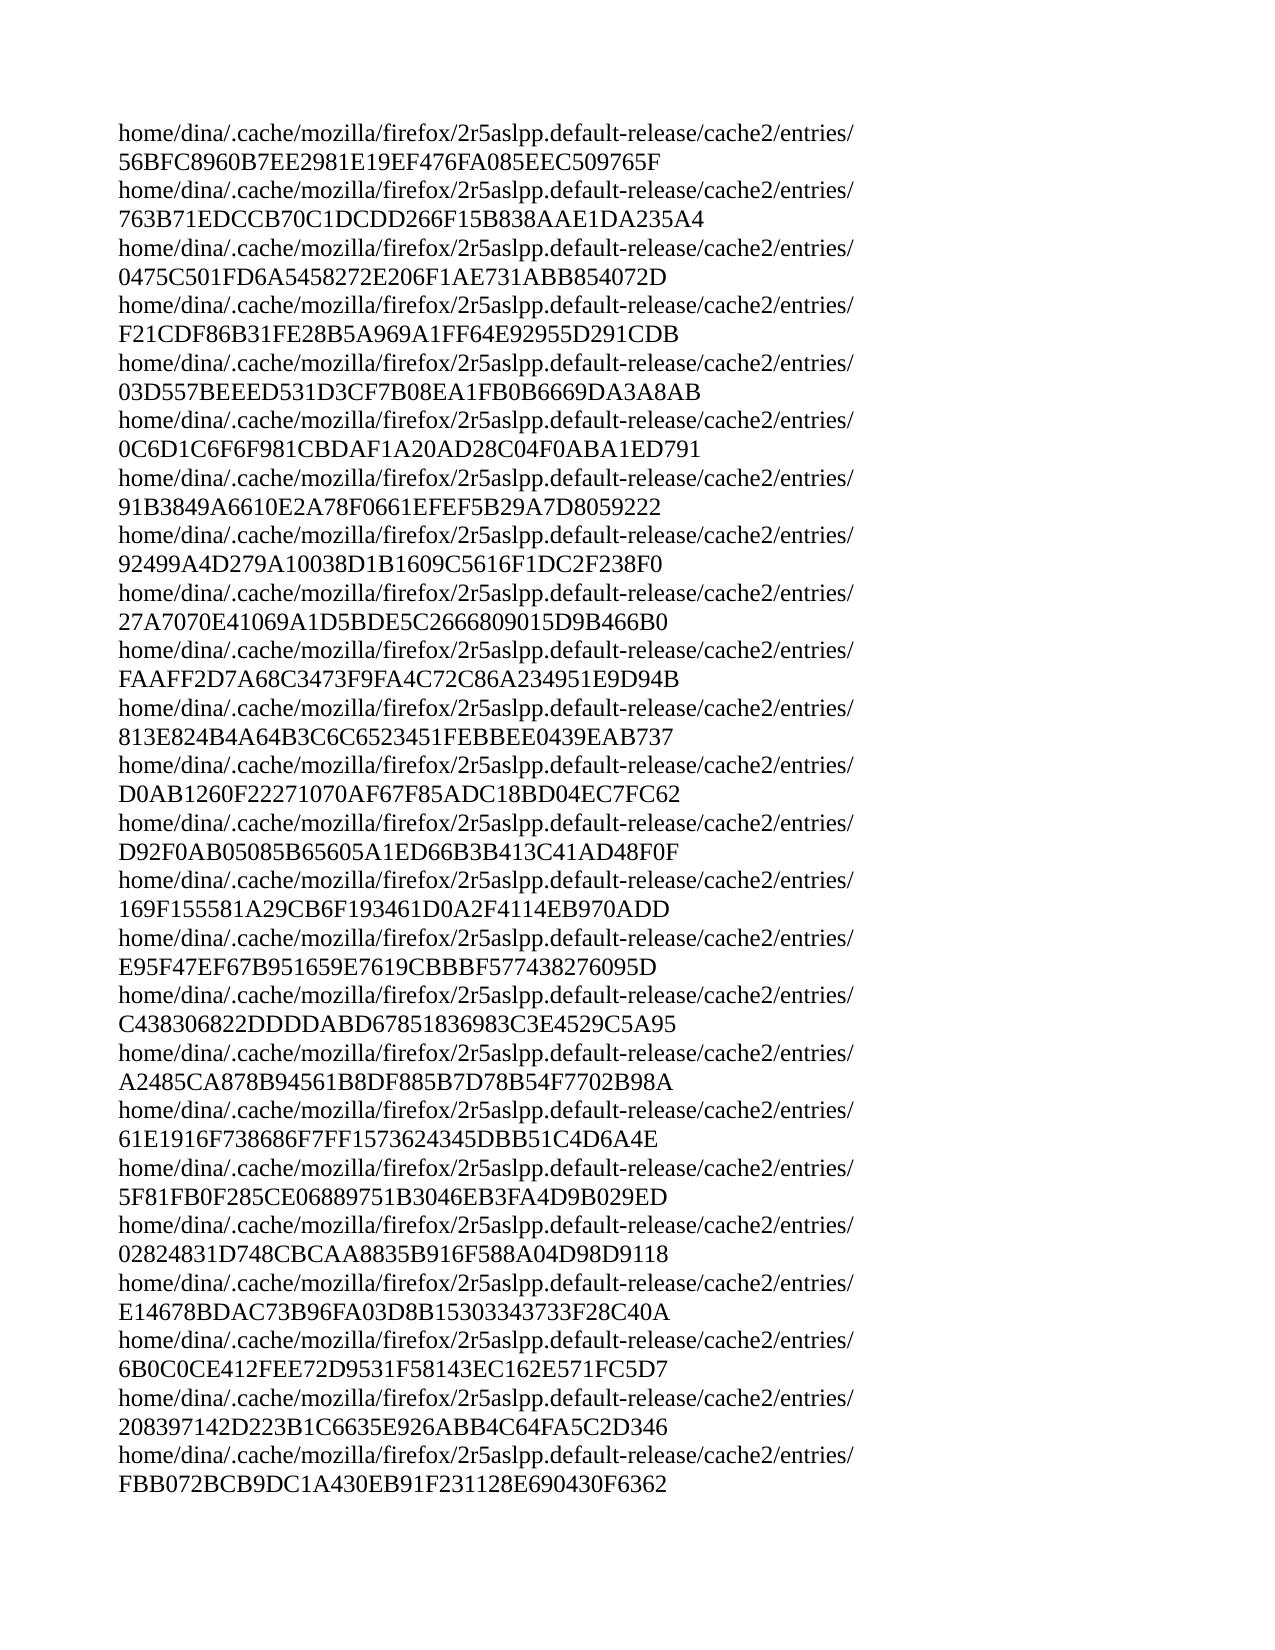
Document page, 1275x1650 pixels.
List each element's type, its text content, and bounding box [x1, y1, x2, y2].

text home/dina/.cache/mozilla/firefox/2r5aslpp.default-release/cache2/entries/27A7070E41069A1D5BDE5C2666809015D9B466B0 [118, 578, 1157, 636]
text home/dina/.cache/mozilla/firefox/2r5aslpp.default-release/cache2/entries/E95F47EF67B951659E7619CBBBF577438276095D [118, 923, 1157, 981]
text home/dina/.cache/mozilla/firefox/2r5aslpp.default-release/cache2/entries/FAAFF2D7A68C3473F9FA4C72C86A234951E9D94B [118, 636, 1157, 693]
text home/dina/.cache/mozilla/firefox/2r5aslpp.default-release/cache2/entries/D92F0AB05085B65605A1ED66B3B413C41AD48F0F [118, 808, 1157, 866]
text home/dina/.cache/mozilla/firefox/2r5aslpp.default-release/cache2/entries/FBB072BCB9DC1A430EB91F231128E690430F6362 [118, 1441, 1157, 1498]
text home/dina/.cache/mozilla/firefox/2r5aslpp.default-release/cache2/entries/169F155581A29CB6F193461D0A2F4114EB970ADD [118, 866, 1157, 923]
text home/dina/.cache/mozilla/firefox/2r5aslpp.default-release/cache2/entries/A2485CA878B94561B8DF885B7D78B54F7702B98A [118, 1038, 1157, 1096]
text home/dina/.cache/mozilla/firefox/2r5aslpp.default-release/cache2/entries/6B0C0CE412FEE72D9531F58143EC162E571FC5D7 [118, 1326, 1157, 1383]
text home/dina/.cache/mozilla/firefox/2r5aslpp.default-release/cache2/entries/0C6D1C6F6F981CBDAF1A20AD28C04F0ABA1ED791 [118, 406, 1157, 463]
text home/dina/.cache/mozilla/firefox/2r5aslpp.default-release/cache2/entries/763B71EDCCB70C1DCDD266F15B838AAE1DA235A4 [118, 176, 1157, 233]
text home/dina/.cache/mozilla/firefox/2r5aslpp.default-release/cache2/entries/03D557BEEED531D3CF7B08EA1FB0B6669DA3A8AB [118, 348, 1157, 406]
text home/dina/.cache/mozilla/firefox/2r5aslpp.default-release/cache2/entries/0475C501FD6A5458272E206F1AE731ABB854072D [118, 233, 1157, 291]
text home/dina/.cache/mozilla/firefox/2r5aslpp.default-release/cache2/entries/208397142D223B1C6635E926ABB4C64FA5C2D346 [118, 1383, 1157, 1441]
text home/dina/.cache/mozilla/firefox/2r5aslpp.default-release/cache2/entries/5F81FB0F285CE06889751B3046EB3FA4D9B029ED [118, 1153, 1157, 1211]
text home/dina/.cache/mozilla/firefox/2r5aslpp.default-release/cache2/entries/C438306822DDDDABD67851836983C3E4529C5A95 [118, 981, 1157, 1038]
text home/dina/.cache/mozilla/firefox/2r5aslpp.default-release/cache2/entries/56BFC8960B7EE2981E19EF476FA085EEC509765F [118, 118, 1157, 176]
text home/dina/.cache/mozilla/firefox/2r5aslpp.default-release/cache2/entries/91B3849A6610E2A78F0661EFEF5B29A7D8059222 [118, 463, 1157, 521]
text home/dina/.cache/mozilla/firefox/2r5aslpp.default-release/cache2/entries/813E824B4A64B3C6C6523451FEBBEE0439EAB737 [118, 693, 1157, 751]
text home/dina/.cache/mozilla/firefox/2r5aslpp.default-release/cache2/entries/D0AB1260F22271070AF67F85ADC18BD04EC7FC62 [118, 751, 1157, 808]
text home/dina/.cache/mozilla/firefox/2r5aslpp.default-release/cache2/entries/E14678BDAC73B96FA03D8B15303343733F28C40A [118, 1268, 1157, 1326]
text home/dina/.cache/mozilla/firefox/2r5aslpp.default-release/cache2/entries/61E1916F738686F7FF1573624345DBB51C4D6A4E [118, 1096, 1157, 1153]
text home/dina/.cache/mozilla/firefox/2r5aslpp.default-release/cache2/entries/02824831D748CBCAA8835B916F588A04D98D9118 [118, 1211, 1157, 1268]
text home/dina/.cache/mozilla/firefox/2r5aslpp.default-release/cache2/entries/F21CDF86B31FE28B5A969A1FF64E92955D291CDB [118, 291, 1157, 348]
text home/dina/.cache/mozilla/firefox/2r5aslpp.default-release/cache2/entries/92499A4D279A10038D1B1609C5616F1DC2F238F0 [118, 521, 1157, 578]
